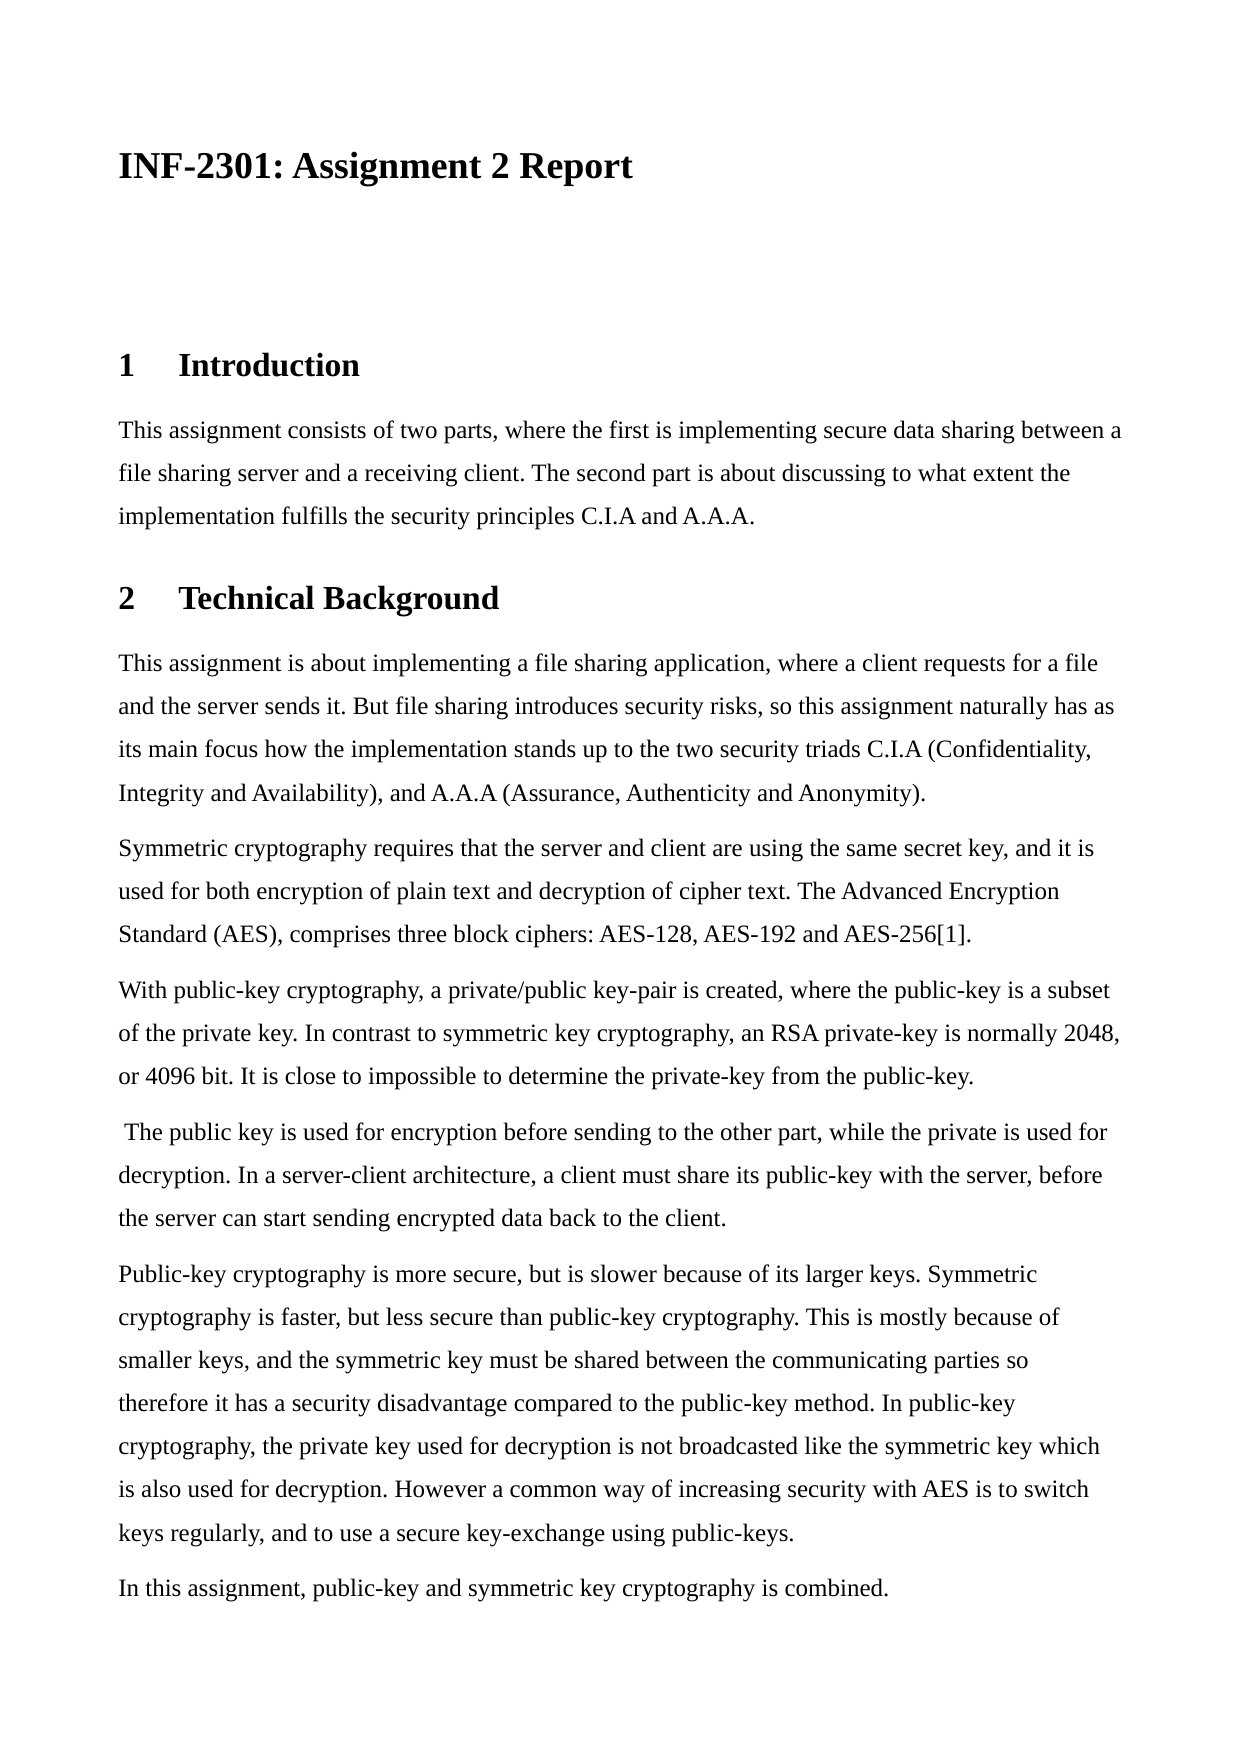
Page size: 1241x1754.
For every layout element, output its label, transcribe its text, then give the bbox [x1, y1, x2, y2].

text The public key is used for encryption before sending to the other part, while the private is used for decryption. In a server-client architecture, a client must share its public-key with the server, before the server can start sending encrypted data back to the client. [118, 1117, 1122, 1232]
text In this assignment, public-key and symmetric key cryptography is combined. [118, 1573, 1122, 1602]
subtitle INF-2301: Assignment 2 Report [118, 143, 1122, 187]
subtitle 2 Technical Background [118, 578, 1122, 617]
text With public-key cryptography, a private/public key-pair is created, where the public-key is a subset of the private key. In contrast to symmetric key cryptography, an RSA private-key is normally 2048, or 4096 bit. It is close to impossible to determine the private-key from the public-key. [118, 975, 1122, 1090]
text Symmetric cryptography requires that the server and client are using the same secret key, and it is used for both encryption of plain text and decryption of cipher text. The Advanced Encryption Standard (AES), comprises three block ciphers: AES-128, AES-192 and AES-256[1]. [118, 833, 1122, 948]
text This assignment consists of two parts, where the first is implementing secure data sharing between a file sharing server and a receiving client. The second part is about discussing to what extent the implementation fulfills the security principles C.I.A and A.A.A. [118, 415, 1122, 530]
text Public-key cryptography is more secure, but is slower because of its larger keys. Symmetric cryptography is faster, but less secure than public-key cryptography. This is mostly because of smaller keys, and the symmetric key must be shared between the communicating parties so therefore it has a security disadvantage compared to the public-key method. In public-key cryptography, the private key used for decryption is not broadcasted like the symmetric key which is also used for decryption. However a common way of increasing security with AES is to switch keys regularly, and to use a secure key-exchange using public-keys. [118, 1259, 1122, 1546]
text This assignment is about implementing a file sharing application, where a client requests for a file and the server sends it. But file sharing introduces security risks, so this assignment naturally has as its main focus how the implementation stands up to the two security triads C.I.A (Confidentiality, Integrity and Availability), and A.A.A (Assurance, Authenticity and Anonymity). [118, 648, 1122, 806]
subtitle 1 Introduction [118, 345, 1122, 383]
